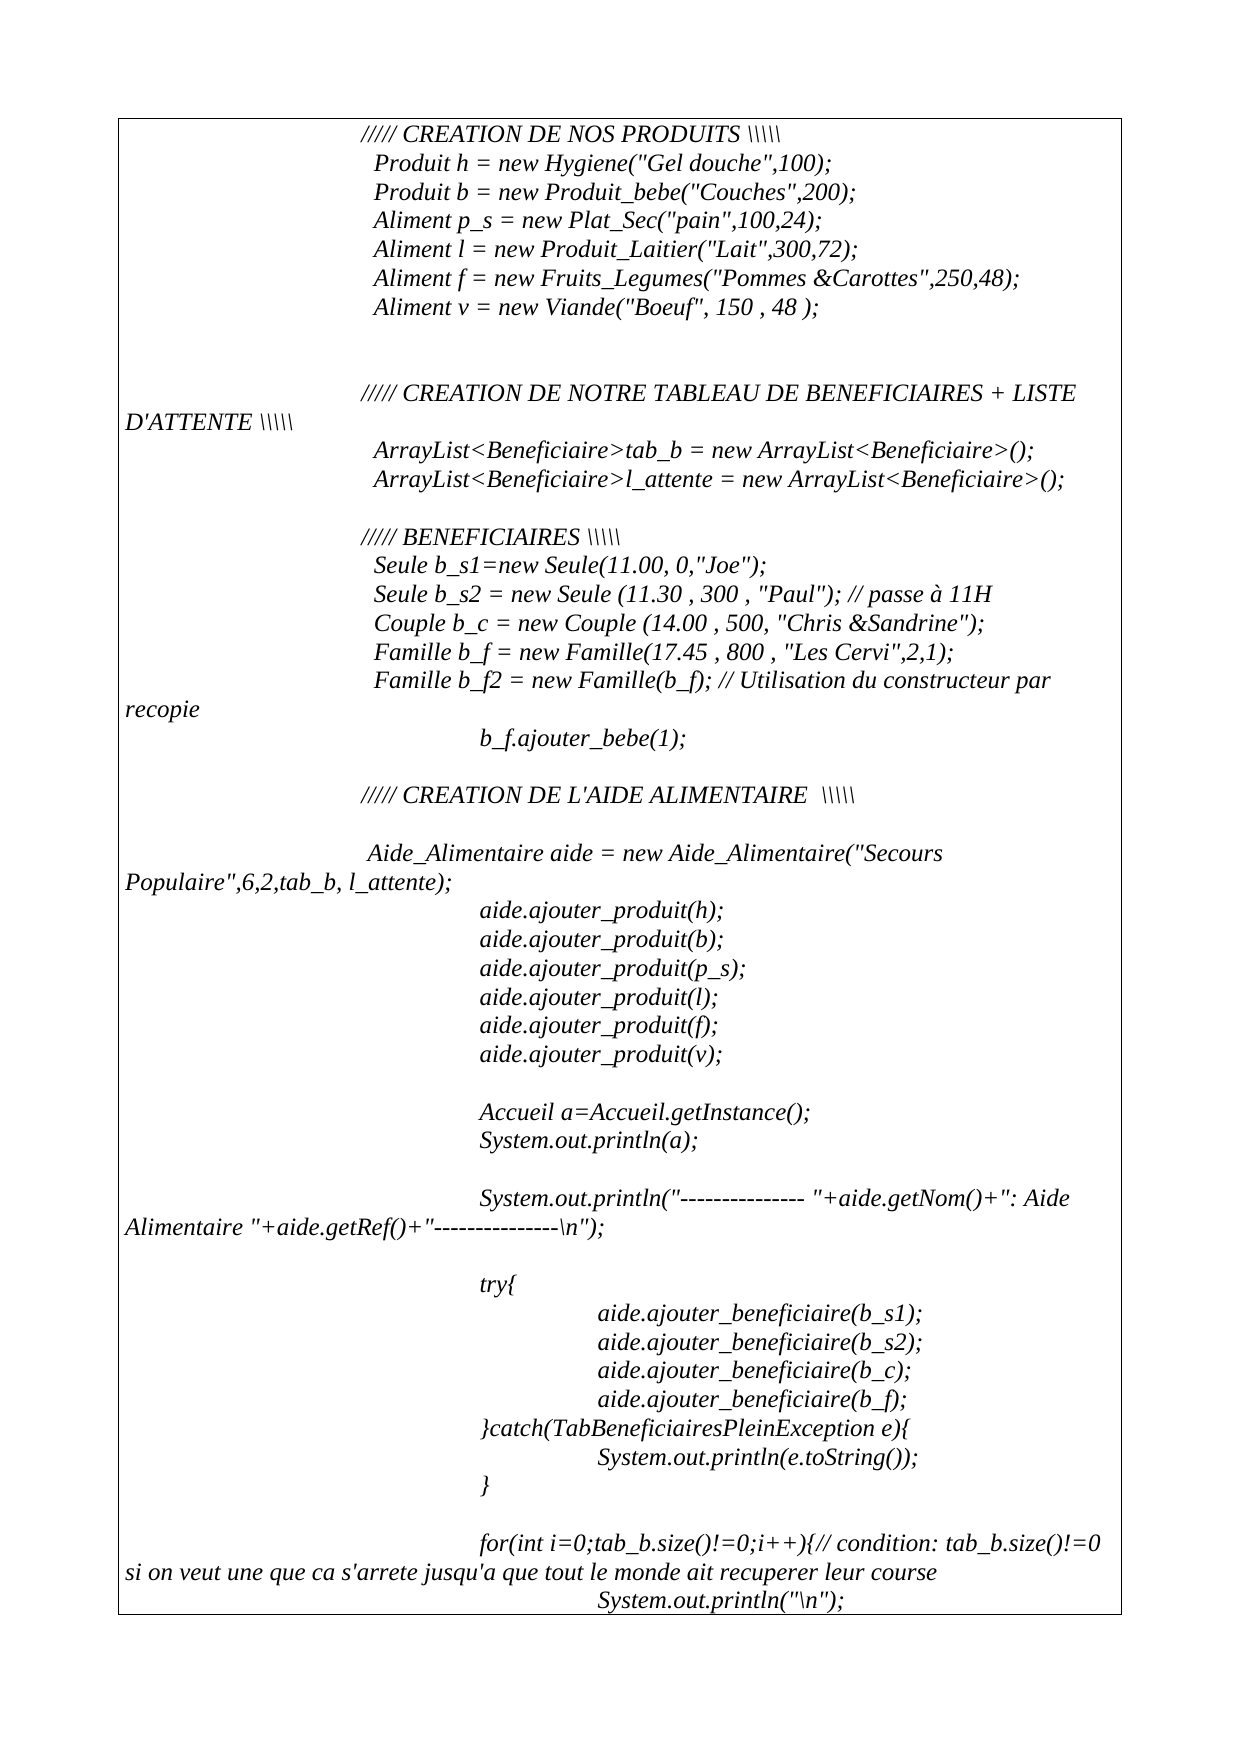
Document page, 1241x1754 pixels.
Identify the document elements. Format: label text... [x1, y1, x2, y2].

table_header ///// CREATION DE NOS PRODUITS \\\\\ Produit h = new Hygiene("Gel douche",100); Produit b = new Produit_bebe("Couches",200); Aliment p_s = new Plat_Sec("pain",100,24); Aliment l = new Produit_Laitier("Lait",300,72); Aliment f = new Fruits_Legumes("Pommes &Carottes",250,48); Aliment v = new Viande("Boeuf", 150 , 48 ); ///// CREATION DE NOTRE TABLEAU DE BENEFICIAIRES + LISTE D'ATTENTE \\\\\ ArrayList<Beneficiaire>tab_b = new ArrayList<Beneficiaire>(); ArrayList<Beneficiaire>l_attente = new ArrayList<Beneficiaire>(); ///// BENEFICIAIRES \\\\\ Seule b_s1=new Seule(11.00, 0,"Joe"); Seule b_s2 = new Seule (11.30 , 300 , "Paul"); // passe à 11H Couple b_c = new Couple (14.00 , 500, "Chris &Sandrine"); Famille b_f = new Famille(17.45 , 800 , "Les Cervi",2,1); Famille b_f2 = new Famille(b_f); // Utilisation du constructeur par recopie b_f.ajouter_bebe(1); ///// CREATION DE L'AIDE ALIMENTAIRE \\\\\ Aide_Alimentaire aide = new Aide_Alimentaire("Secours Populaire",6,2,tab_b, l_attente); aide.ajouter_produit(h); aide.ajouter_produit(b); aide.ajouter_produit(p_s); aide.ajouter_produit(l); aide.ajouter_produit(f); aide.ajouter_produit(v); Accueil a=Accueil.getInstance(); System.out.println(a); System.out.println("--------------- "+aide.getNom()+": Aide Alimentaire "+aide.getRef()+"---------------\n"); try{ aide.ajouter_beneficiaire(b_s1); aide.ajouter_beneficiaire(b_s2); aide.ajouter_beneficiaire(b_c); aide.ajouter_beneficiaire(b_f); }catch(TabBeneficiairesPleinException e){ System.out.println(e.toString()); } for(int i=0;tab_b.size()!=0;i++){// condition: tab_b.size()!=0 si on veut une que ca s'arrete jusqu'a que tout le monde ait recuperer leur course System.out.println("\n"); [119, 119, 1121, 1614]
